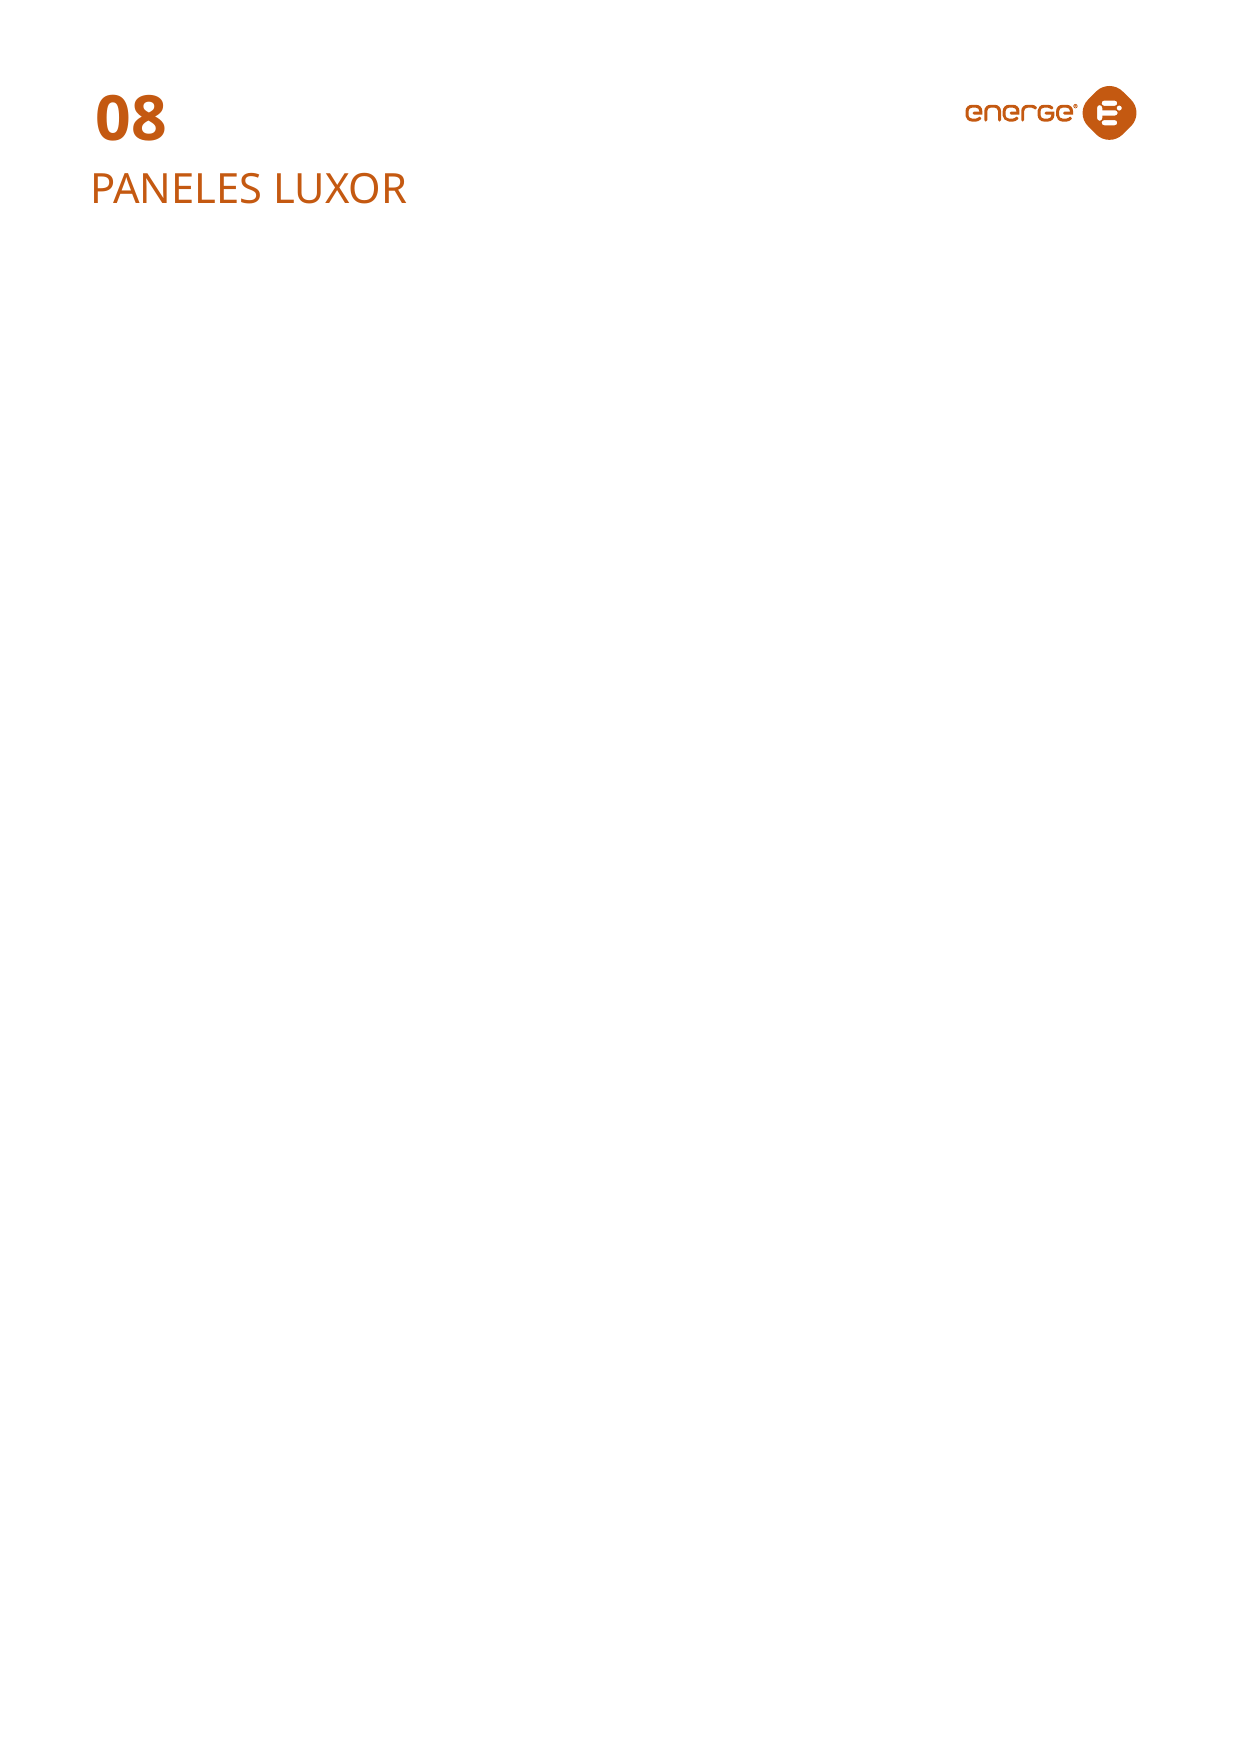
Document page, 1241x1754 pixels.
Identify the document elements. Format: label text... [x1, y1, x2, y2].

text PANELES LUXOR [90, 159, 1162, 216]
